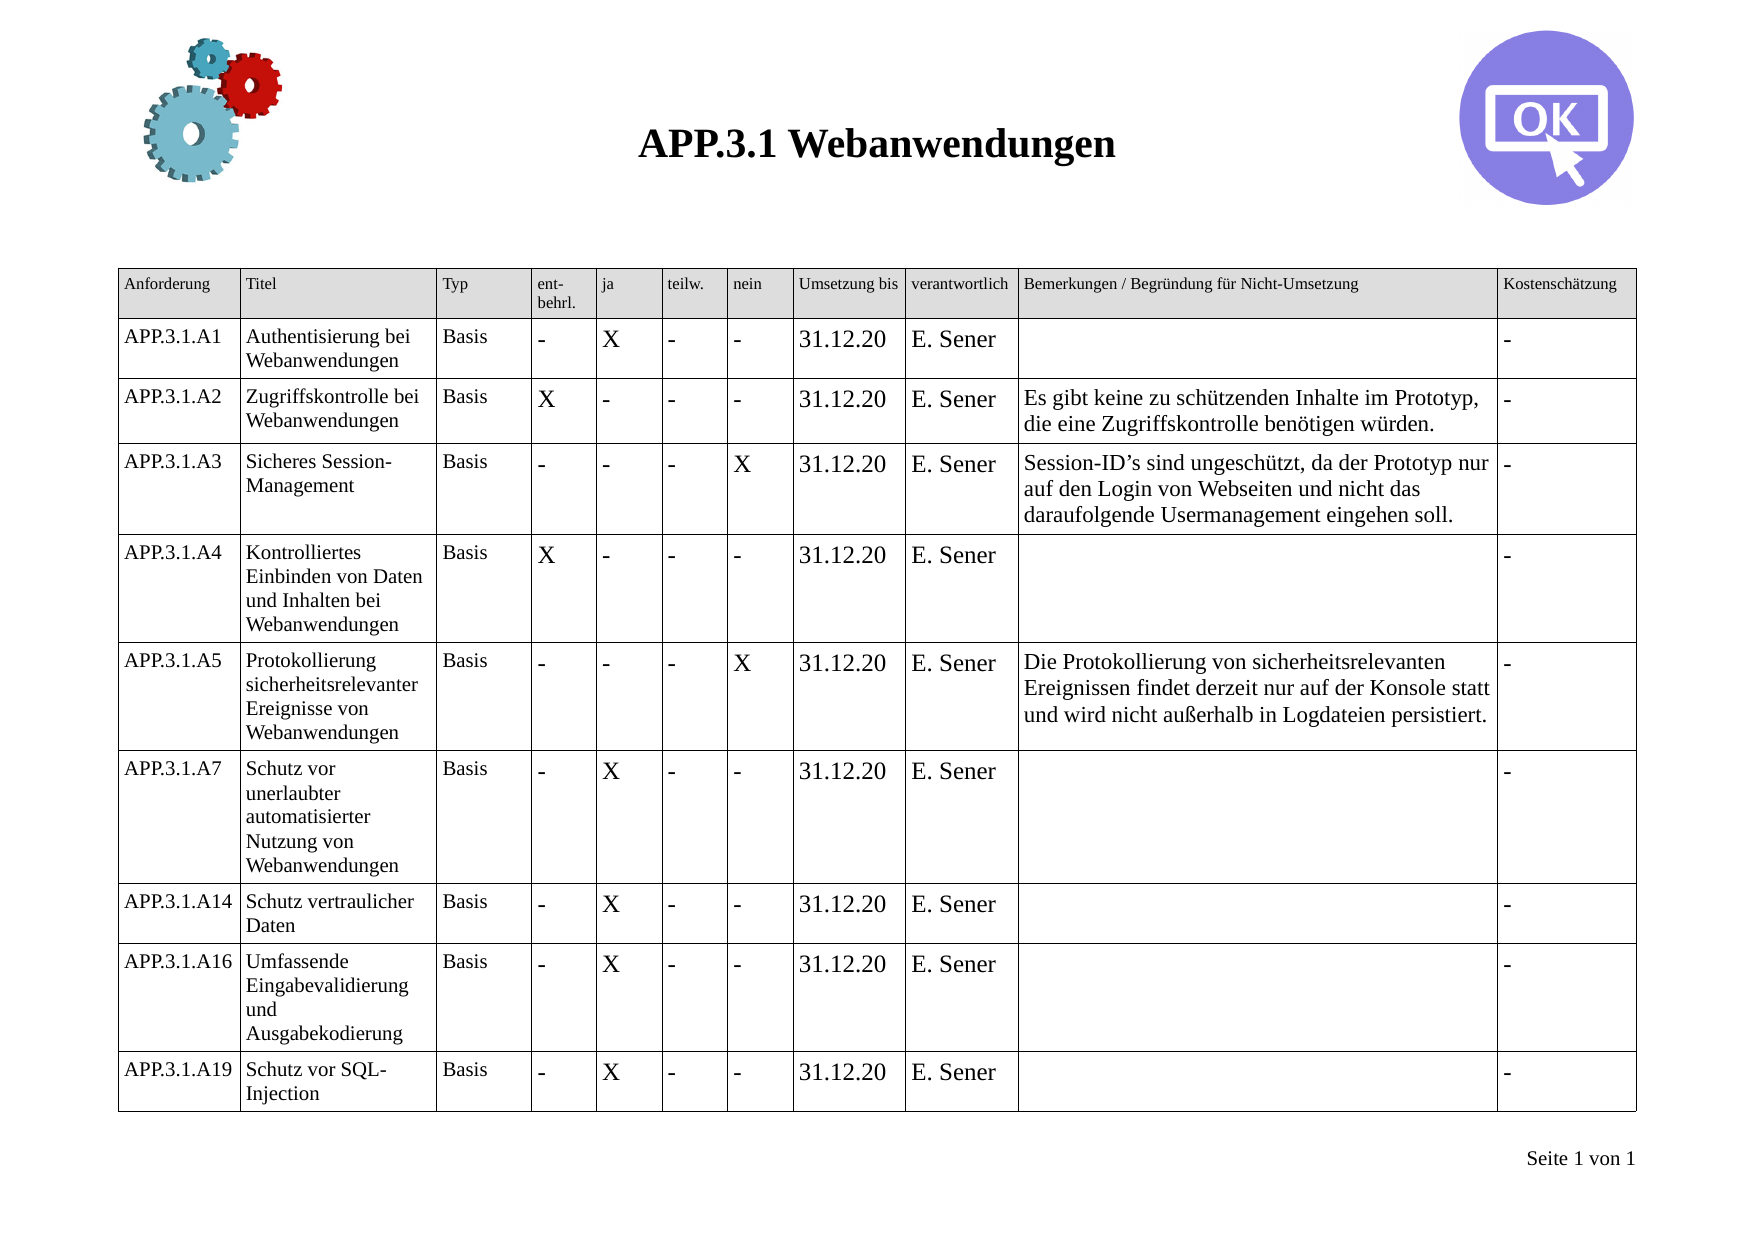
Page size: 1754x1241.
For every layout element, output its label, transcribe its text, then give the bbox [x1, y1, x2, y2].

table_cell - [728, 319, 793, 378]
table_cell - [1498, 1052, 1636, 1111]
table_cell 31.12.20 [794, 944, 905, 1051]
table_cell 31.12.20 [794, 884, 905, 942]
table_cell APP.3.1.A4 [119, 535, 240, 642]
table_cell Schutz vertraulicher Daten [241, 884, 436, 942]
table_header ja [597, 269, 662, 318]
table_header Umsetzung bis [794, 269, 905, 318]
table_cell E. Sener [906, 944, 1018, 1051]
table_cell - [597, 535, 662, 642]
table_cell Schutz vor SQL-Injection [241, 1052, 436, 1111]
table_cell - [728, 379, 793, 443]
table_cell APP.3.1.A14 [119, 884, 240, 942]
table_cell - [663, 944, 727, 1051]
table_cell - [1498, 944, 1636, 1051]
table_cell - [532, 319, 596, 378]
table_cell X [532, 379, 596, 443]
table_header Titel [241, 269, 436, 318]
table_header Kostenschätzung [1498, 269, 1636, 318]
table_cell X [728, 643, 793, 750]
table_header verantwortlich [906, 269, 1018, 318]
table_cell [1019, 944, 1497, 1051]
table_header teilw. [663, 269, 727, 318]
table_cell X [597, 884, 662, 942]
table_cell Authentisierung bei Webanwendungen [241, 319, 436, 378]
table_cell - [663, 319, 727, 378]
table_cell - [532, 944, 596, 1051]
table_cell Basis [437, 535, 531, 642]
table_cell Basis [437, 379, 531, 443]
table_cell - [1498, 319, 1636, 378]
table_cell - [728, 944, 793, 1051]
table_cell X [597, 1052, 662, 1111]
table_cell 31.12.20 [794, 379, 905, 443]
table_cell Basis [437, 944, 531, 1051]
table_cell E. Sener [906, 884, 1018, 942]
table_cell Umfassende Eingabevalidierung und Ausgabekodierung [241, 944, 436, 1051]
table_header Bemerkungen / Begründung für Nicht-Umsetzung [1019, 269, 1497, 318]
table_cell [1019, 751, 1497, 882]
table_cell - [663, 444, 727, 534]
table_cell Die Protokollierung von sicherheitsrelevanten Ereignissen findet derzeit nur auf der Konsole statt und wird nicht außerhalb in Logdateien persistiert. [1019, 643, 1497, 750]
table_cell E. Sener [906, 444, 1018, 534]
table_cell E. Sener [906, 319, 1018, 378]
table_cell - [532, 751, 596, 882]
table_cell - [663, 535, 727, 642]
table_header nein [728, 269, 793, 318]
table_cell Kontrolliertes Einbinden von Daten und Inhalten bei Webanwendungen [241, 535, 436, 642]
table_cell X [728, 444, 793, 534]
table_cell X [597, 319, 662, 378]
table_cell APP.3.1.A19 [119, 1052, 240, 1111]
table_cell - [663, 379, 727, 443]
table_cell 31.12.20 [794, 535, 905, 642]
table_cell APP.3.1.A16 [119, 944, 240, 1051]
table_cell - [663, 884, 727, 942]
table_cell Basis [437, 1052, 531, 1111]
table_cell Basis [437, 319, 531, 378]
table_cell - [663, 1052, 727, 1111]
table_cell E. Sener [906, 1052, 1018, 1111]
table_cell 31.12.20 [794, 643, 905, 750]
table_cell - [1498, 535, 1636, 642]
table_cell Es gibt keine zu schützenden Inhalte im Prototyp, die eine Zugriffskontrolle benötigen würden. [1019, 379, 1497, 443]
table_cell Sicheres Session-Management [241, 444, 436, 534]
table_cell E. Sener [906, 643, 1018, 750]
table_cell X [597, 944, 662, 1051]
table_cell Zugriffskontrolle bei Webanwendungen [241, 379, 436, 443]
table_header Anforderung [119, 269, 240, 318]
table_cell - [597, 379, 662, 443]
table_cell APP.3.1.A7 [119, 751, 240, 882]
table_cell [1019, 319, 1497, 378]
table_cell Session-ID’s sind ungeschützt, da der Prototyp nur auf den Login von Webseiten und nicht das daraufolgende Usermanagement eingehen soll. [1019, 444, 1497, 534]
table_cell [1019, 535, 1497, 642]
table_cell Basis [437, 444, 531, 534]
table_cell - [532, 1052, 596, 1111]
table_cell APP.3.1.A3 [119, 444, 240, 534]
table_cell X [597, 751, 662, 882]
table_cell [1019, 884, 1497, 942]
table_cell - [728, 751, 793, 882]
table_cell - [1498, 884, 1636, 942]
table_cell - [532, 884, 596, 942]
table_header Typ [437, 269, 531, 318]
table_cell 31.12.20 [794, 319, 905, 378]
table_cell E. Sener [906, 535, 1018, 642]
table_cell Protokollierung sicherheitsrelevanter Ereignisse von Webanwendungen [241, 643, 436, 750]
table_cell 31.12.20 [794, 751, 905, 882]
table_cell - [1498, 379, 1636, 443]
table_cell - [1498, 643, 1636, 750]
table_cell - [1498, 751, 1636, 882]
table_cell X [532, 535, 596, 642]
table_cell E. Sener [906, 379, 1018, 443]
table_cell APP.3.1.A2 [119, 379, 240, 443]
table_cell - [663, 643, 727, 750]
table_cell Basis [437, 751, 531, 882]
table_cell - [1498, 444, 1636, 534]
table_cell - [532, 643, 596, 750]
table_cell - [597, 444, 662, 534]
table_cell 31.12.20 [794, 1052, 905, 1111]
table_cell - [728, 535, 793, 642]
table_cell Schutz vor unerlaubter automatisierter Nutzung von Webanwendungen [241, 751, 436, 882]
table_cell 31.12.20 [794, 444, 905, 534]
table_cell - [532, 444, 596, 534]
table_header ent-behrl. [532, 269, 596, 318]
table_cell - [728, 884, 793, 942]
table_cell Basis [437, 643, 531, 750]
table_cell [1019, 1052, 1497, 1111]
table_cell - [663, 751, 727, 882]
table_cell APP.3.1.A1 [119, 319, 240, 378]
table_cell E. Sener [906, 751, 1018, 882]
table_cell - [728, 1052, 793, 1111]
table_cell Basis [437, 884, 531, 942]
table_cell APP.3.1.A5 [119, 643, 240, 750]
table_cell - [597, 643, 662, 750]
